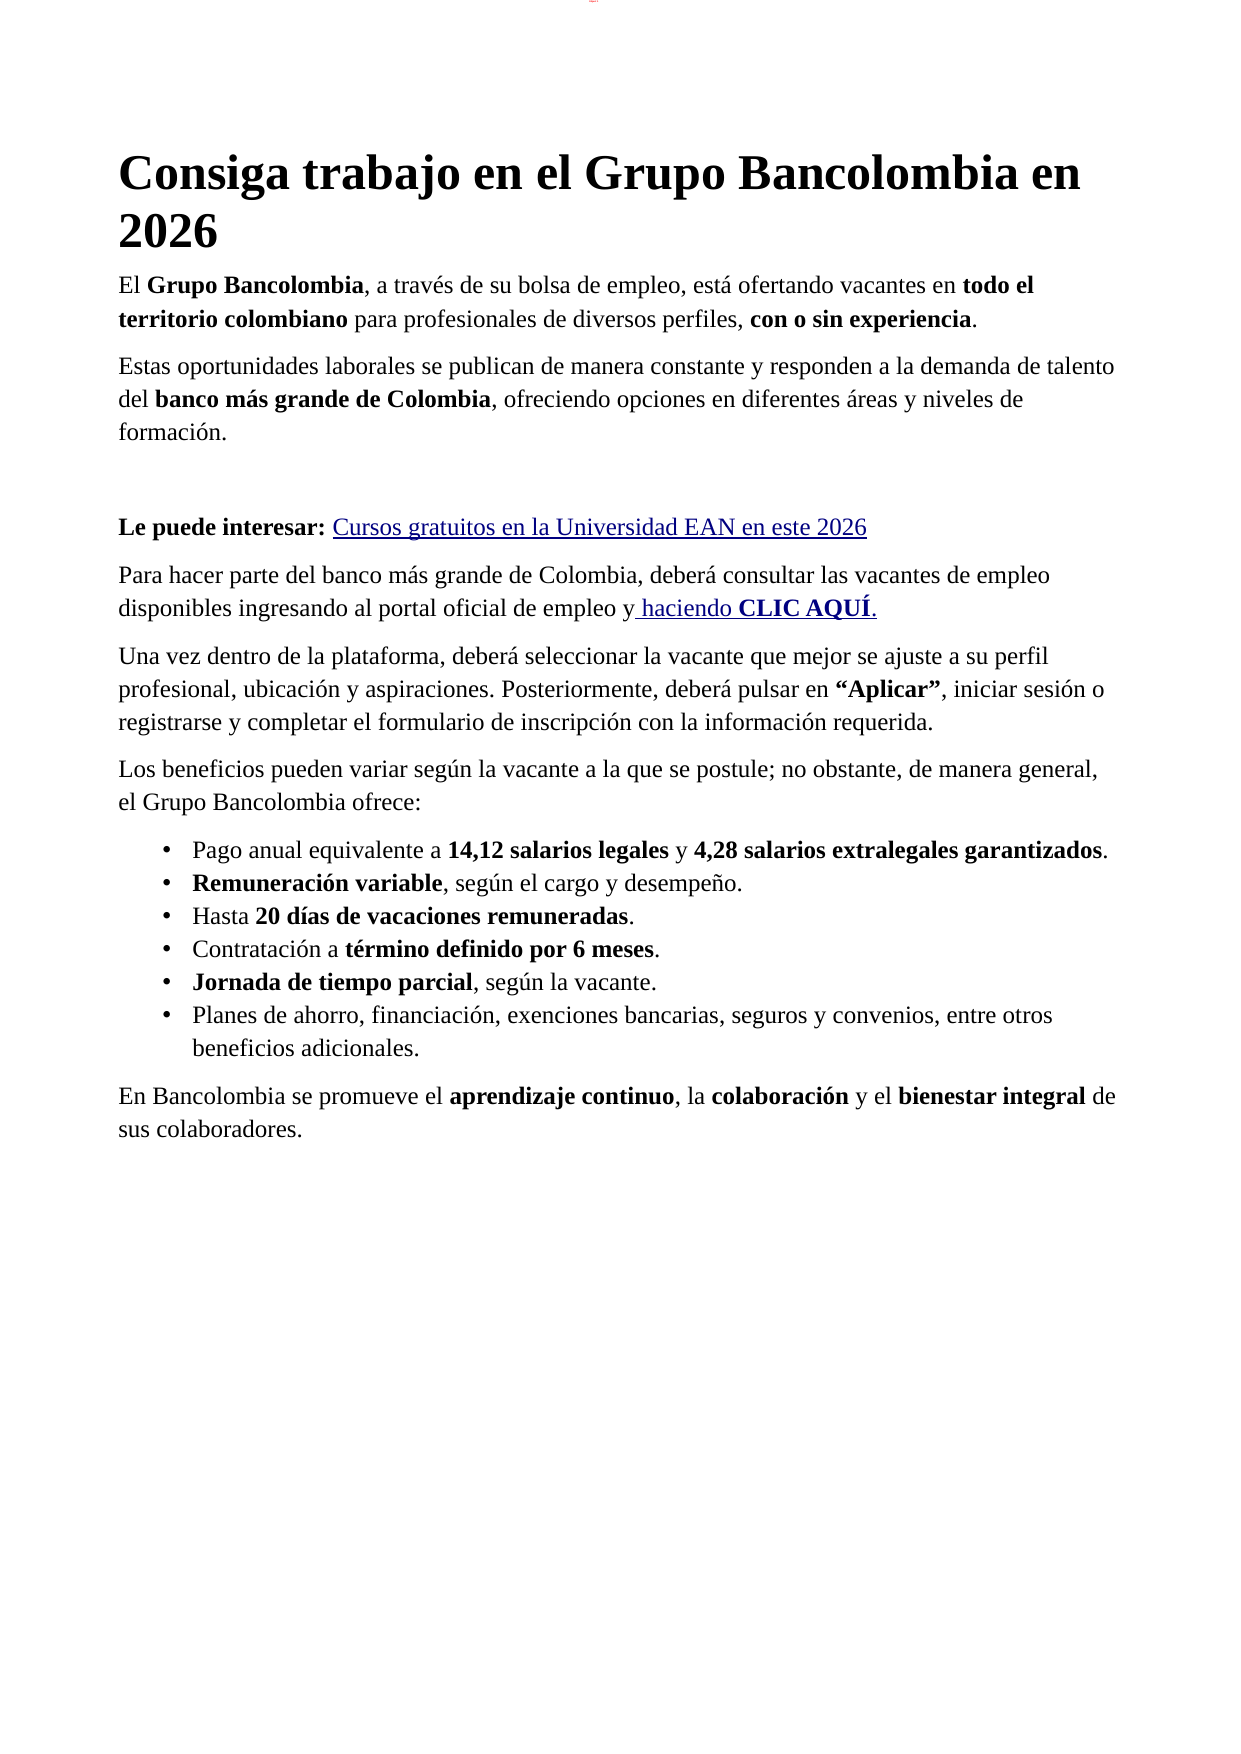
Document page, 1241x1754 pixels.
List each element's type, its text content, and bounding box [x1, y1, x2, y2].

list Hasta 20 días de vacaciones remuneradas. [162, 901, 1122, 930]
text Estas oportunidades laborales se publican de manera constante y responden a la demanda de talento del banco más grande de Colombia, ofreciendo opciones en diferentes áreas y niveles de formación. [118, 351, 1122, 446]
text Para hacer parte del banco más grande de Colombia, deberá consultar las vacantes de empleo disponibles ingresando al portal oficial de empleo y haciendo CLIC AQUÍ. [118, 560, 1122, 622]
list Jornada de tiempo parcial, según la vacante. [162, 967, 1122, 996]
list Planes de ahorro, financiación, exenciones bancarias, seguros y convenios, entre otros beneficios adicionales. [162, 1000, 1122, 1062]
text Le puede interesar: Cursos gratuitos en la Universidad EAN en este 2026 [118, 512, 1122, 541]
list Remuneración variable, según el cargo y desempeño. [162, 868, 1122, 897]
text Los beneficios pueden variar según la vacante a la que se postule; no obstante, de manera general, el Grupo Bancolombia ofrece: [118, 754, 1122, 816]
subtitle Consiga trabajo en el Grupo Bancolombia en 2026 [118, 143, 1122, 258]
text En Bancolombia se promueve el aprendizaje continuo, la colaboración y el bienestar integral de sus colaboradores. [118, 1081, 1122, 1142]
text El Grupo Bancolombia, a través de su bolsa de empleo, está ofertando vacantes en todo el territorio colombiano para profesionales de diversos perfiles, con o sin experiencia. [118, 271, 1122, 332]
text Una vez dentro de la plataforma, deberá seleccionar la vacante que mejor se ajuste a su perfil profesional, ubicación y aspiraciones. Posteriormente, deberá pulsar en “Aplicar”, iniciar sesión o registrarse y completar el formulario de inscripción con la información requerida. [118, 641, 1122, 736]
list Contratación a término definido por 6 meses. [162, 934, 1122, 963]
list Pago anual equivalente a 14,12 salarios legales y 4,28 salarios extralegales garantizados. [162, 835, 1122, 864]
